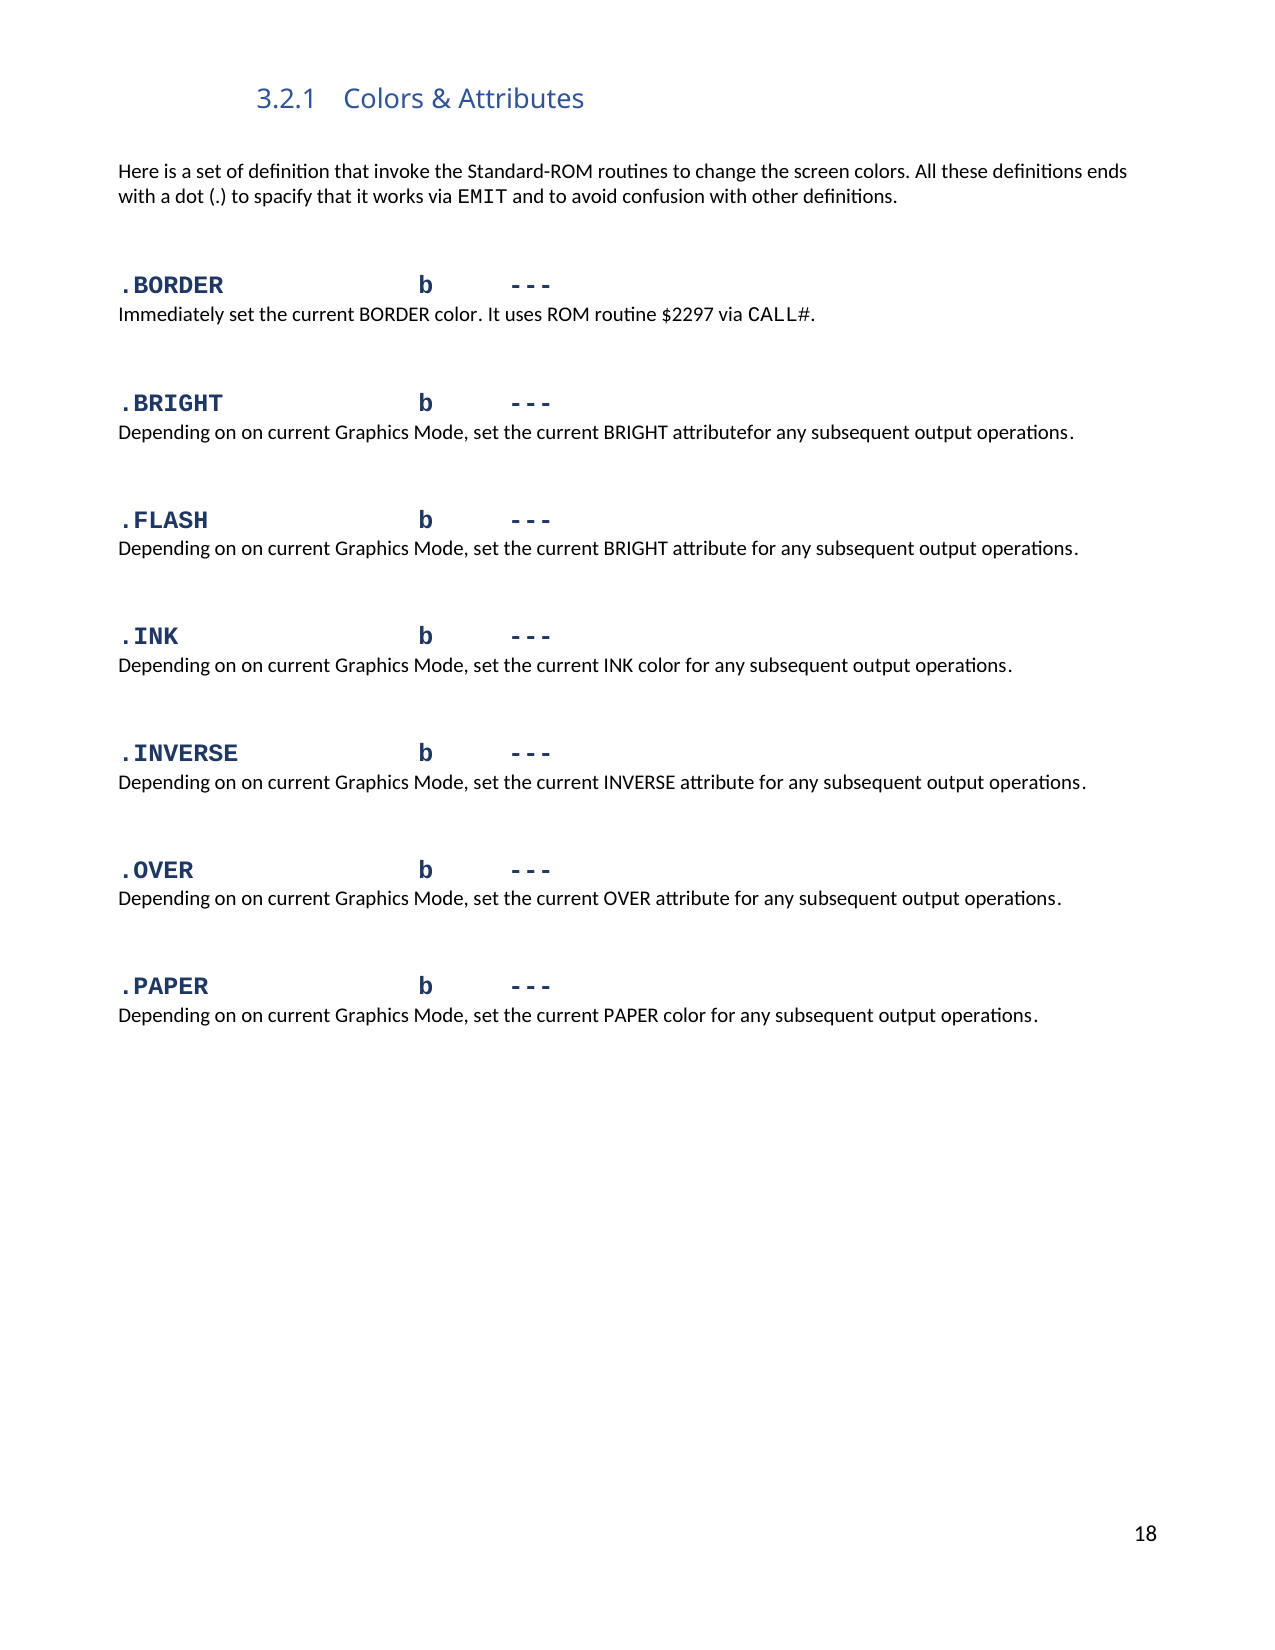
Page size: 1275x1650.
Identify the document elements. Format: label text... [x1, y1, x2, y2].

text Depending on on current Graphics Mode, set the current INK color for any subsequent output operations. [118, 652, 1157, 678]
subtitle .FLASH b --- [118, 507, 1157, 536]
text Depending on on current Graphics Mode, set the current BRIGHT attribute for any subsequent output operations. [118, 536, 1157, 561]
text Depending on on current Graphics Mode, set the current BRIGHT attributefor any subsequent output operations. [118, 419, 1157, 444]
subtitle .BRIGHT b --- [118, 391, 1157, 419]
text Here is a set of definition that invoke the Standard-ROM routines to change the screen colors. All these definitions ends with a dot (.) to spacify that it works via EMIT and to avoid confusion with other definitions. [118, 158, 1157, 210]
subtitle .PAPER b --- [118, 974, 1157, 1002]
subtitle .INVERSE b --- [118, 741, 1157, 769]
text Immediately set the current BORDER color. It uses ROM routine $2297 via CALL#. [118, 301, 1157, 328]
subtitle .BORDER b --- [118, 273, 1157, 301]
text Depending on on current Graphics Mode, set the current INVERSE attribute for any subsequent output operations. [118, 769, 1157, 794]
subtitle Colors & Attributes [324, 79, 1157, 116]
subtitle .OVER b --- [118, 857, 1157, 886]
subtitle .INK b --- [118, 624, 1157, 652]
text Depending on on current Graphics Mode, set the current OVER attribute for any subsequent output operations. [118, 886, 1157, 911]
text Depending on on current Graphics Mode, set the current PAPER color for any subsequent output operations. [118, 1002, 1157, 1028]
